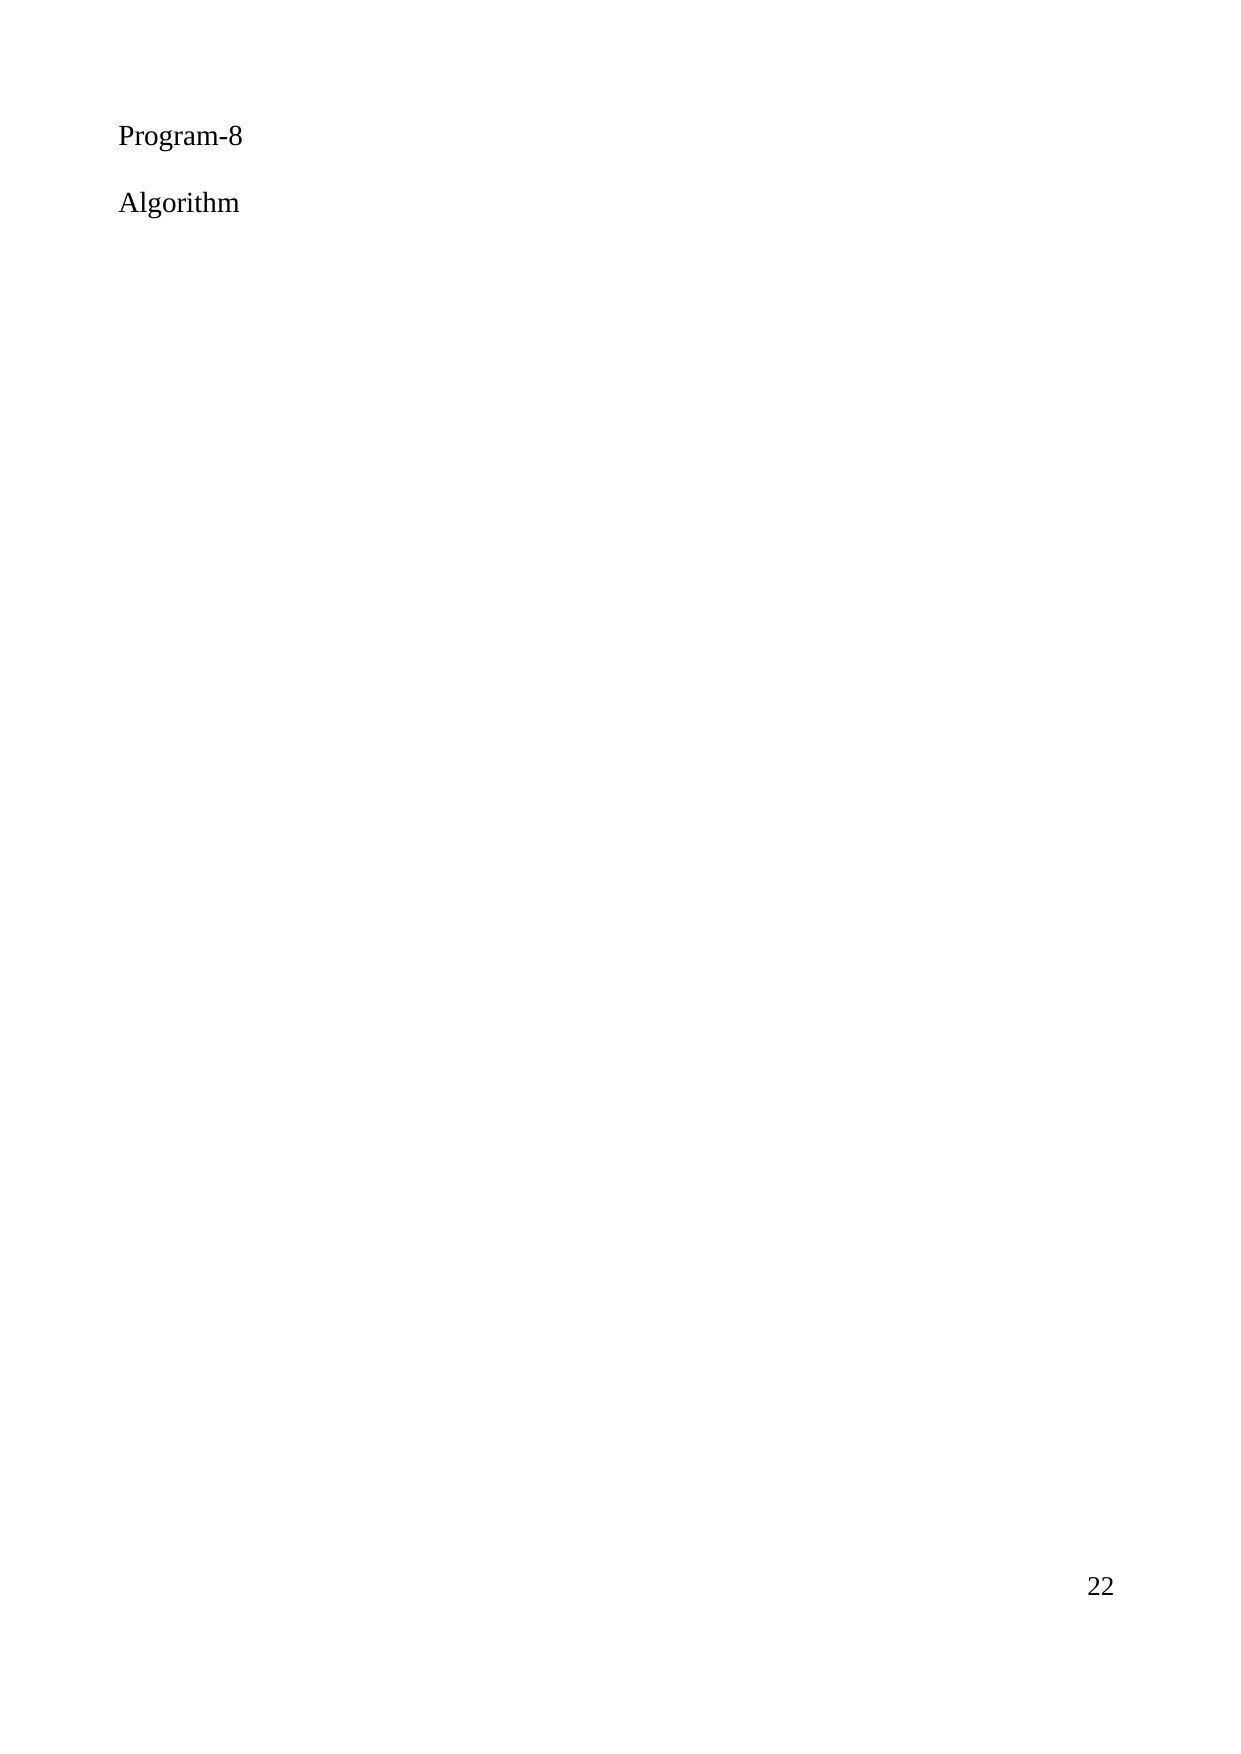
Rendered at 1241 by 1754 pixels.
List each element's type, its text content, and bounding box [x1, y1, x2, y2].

text Program-8 [118, 118, 1122, 152]
text Algorithm [118, 185, 1122, 219]
